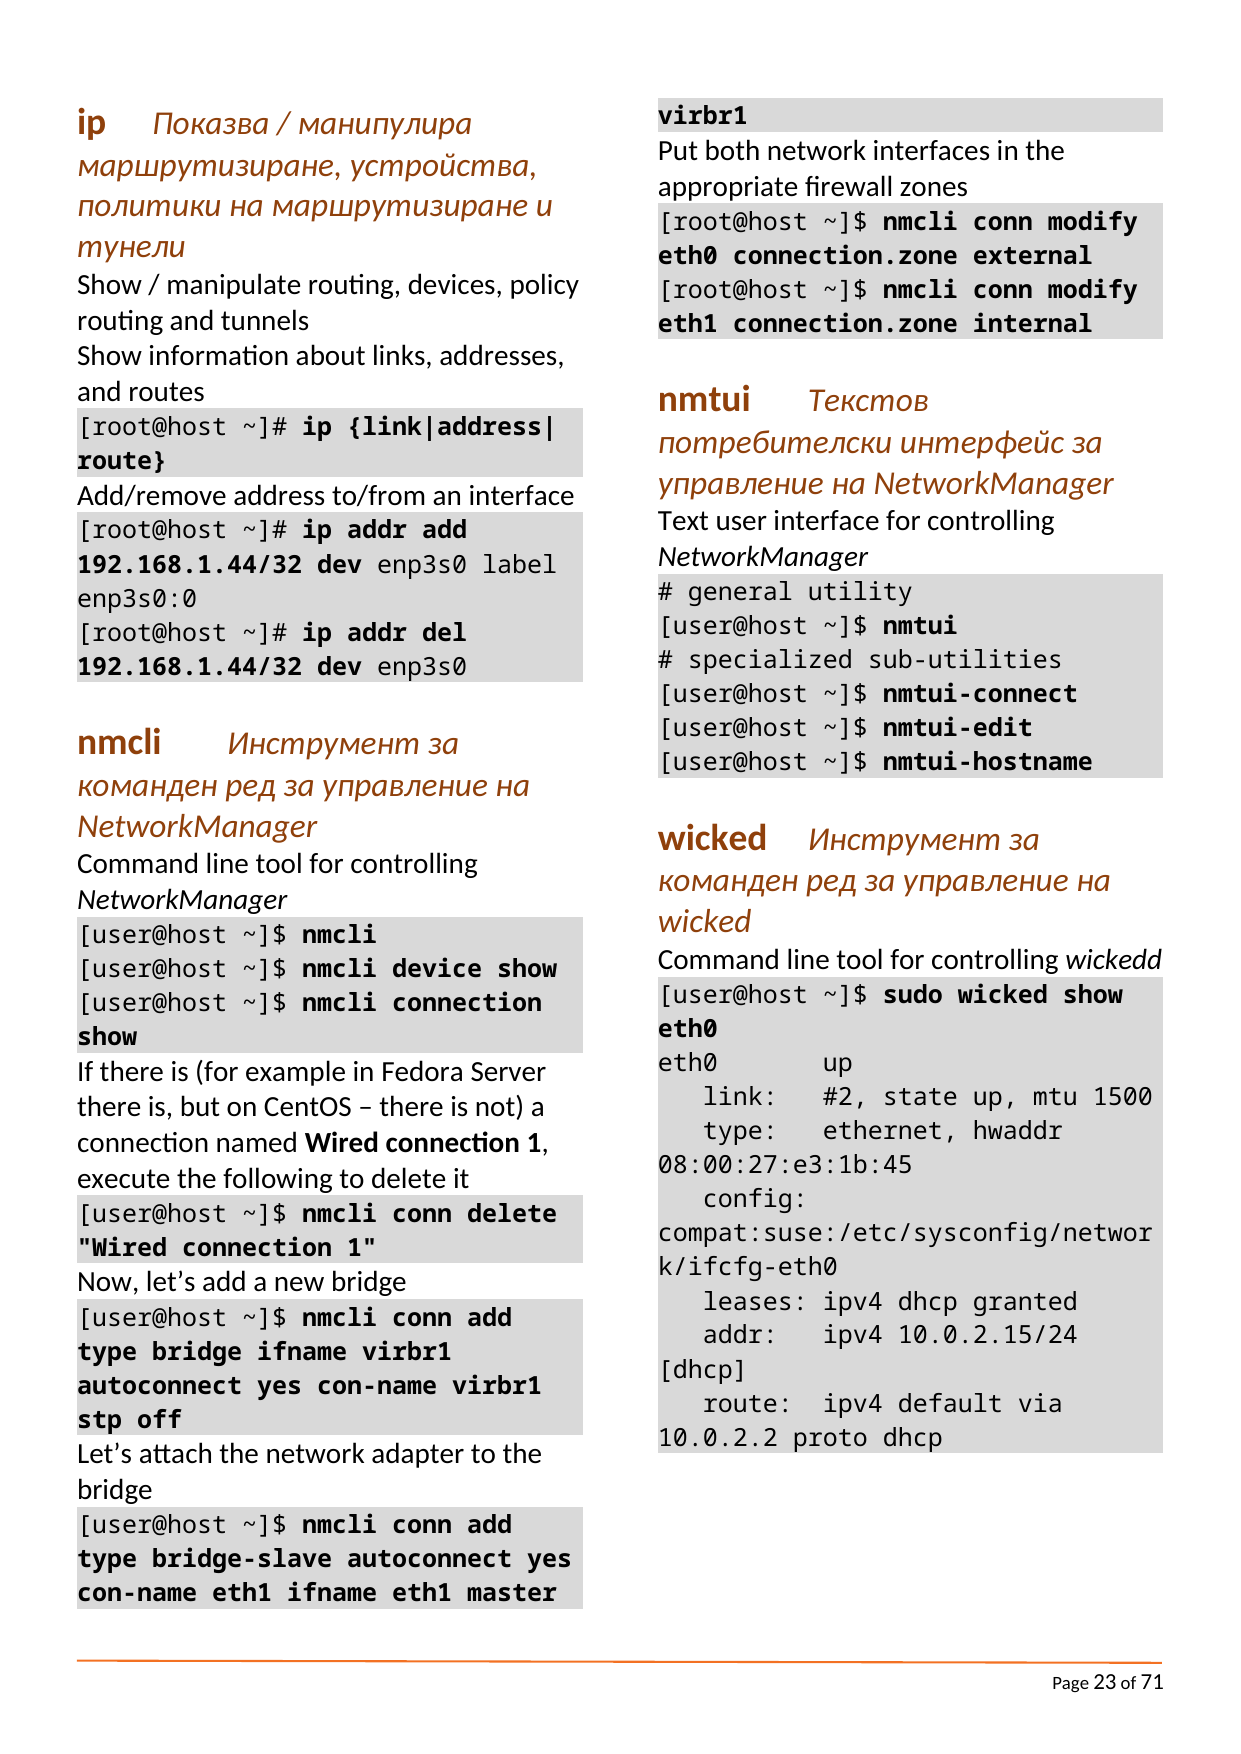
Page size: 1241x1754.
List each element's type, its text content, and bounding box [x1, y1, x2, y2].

text # general utility [658, 574, 1163, 608]
text leases: ipv4 dhcp granted [658, 1283, 1163, 1317]
subtitle nmcli Инструмент за команден ред за управление на NetworkManager [77, 718, 583, 845]
subtitle ip Показва / манипулира маршрутизиране, устройства, политики на маршрутизиране и тунели [77, 98, 583, 266]
text If there is (for example in Fedora Server there is, but on CentOS – there is not) a connection named Wired connection 1, execute the following to delete it [77, 1053, 583, 1195]
text route: ipv4 default via 10.0.2.2 proto dhcp [658, 1385, 1163, 1453]
text [user@host ~]$ nmcli [77, 917, 583, 951]
text [root@host ~]# ip addr add 192.168.1.44/32 dev enp3s0 label enp3s0:0 [77, 512, 583, 614]
text [user@host ~]$ nmcli conn add type bridge-slave autoconnect yes con-name eth1 ifname eth1 master [77, 1507, 583, 1609]
subtitle wicked Инструмент за команден ред за управление на wicked [658, 814, 1163, 941]
text [user@host ~]$ nmtui-hostname [658, 744, 1163, 778]
text Now, let’s add a new bridge [77, 1263, 583, 1299]
text config: compat:suse:/etc/sysconfig/network/ifcfg-eth0 [658, 1181, 1163, 1283]
text [root@host ~]$ nmcli conn modify eth1 connection.zone internal [658, 271, 1163, 339]
text [user@host ~]$ nmcli connection show [77, 985, 583, 1053]
text Let’s attach the network adapter to the bridge [77, 1435, 583, 1507]
text [user@host ~]$ nmtui [658, 608, 1163, 642]
text eth0 up [658, 1045, 1163, 1079]
text [root@host ~]# ip addr del 192.168.1.44/32 dev enp3s0 [77, 614, 583, 682]
text Command line tool for controlling wickedd [658, 941, 1163, 977]
text Command line tool for controlling NetworkManager [77, 845, 583, 917]
text [user@host ~]$ nmcli device show [77, 951, 583, 985]
text Put both network interfaces in the appropriate firewall zones [658, 132, 1163, 203]
text Show / manipulate routing, devices, policy routing and tunnels [77, 266, 583, 337]
text [root@host ~]$ nmcli conn modify eth0 connection.zone external [658, 203, 1163, 271]
text type: ethernet, hwaddr 08:00:27:e3:1b:45 [658, 1113, 1163, 1181]
text # specialized sub-utilities [658, 642, 1163, 676]
text virbr1 [658, 98, 1163, 132]
text Add/remove address to/from an interface [77, 477, 583, 512]
text [root@host ~]# ip {link|address|route} [77, 408, 583, 477]
text [user@host ~]$ nmcli conn delete "Wired connection 1" [77, 1195, 583, 1263]
text Show information about links, addresses, and routes [77, 337, 583, 408]
subtitle nmtui Текстов потребителски интерфейс за управление на NetworkManager [658, 375, 1163, 502]
text [user@host ~]$ sudo wicked show eth0 [658, 977, 1163, 1045]
text [user@host ~]$ nmcli conn add type bridge ifname virbr1 autoconnect yes con-name virbr1 stp off [77, 1299, 583, 1435]
text [user@host ~]$ nmtui-edit [658, 710, 1163, 744]
text link: #2, state up, mtu 1500 [658, 1079, 1163, 1113]
text Text user interface for controlling NetworkManager [658, 502, 1163, 574]
text addr: ipv4 10.0.2.15/24 [dhcp] [658, 1317, 1163, 1385]
text [user@host ~]$ nmtui-connect [658, 676, 1163, 710]
